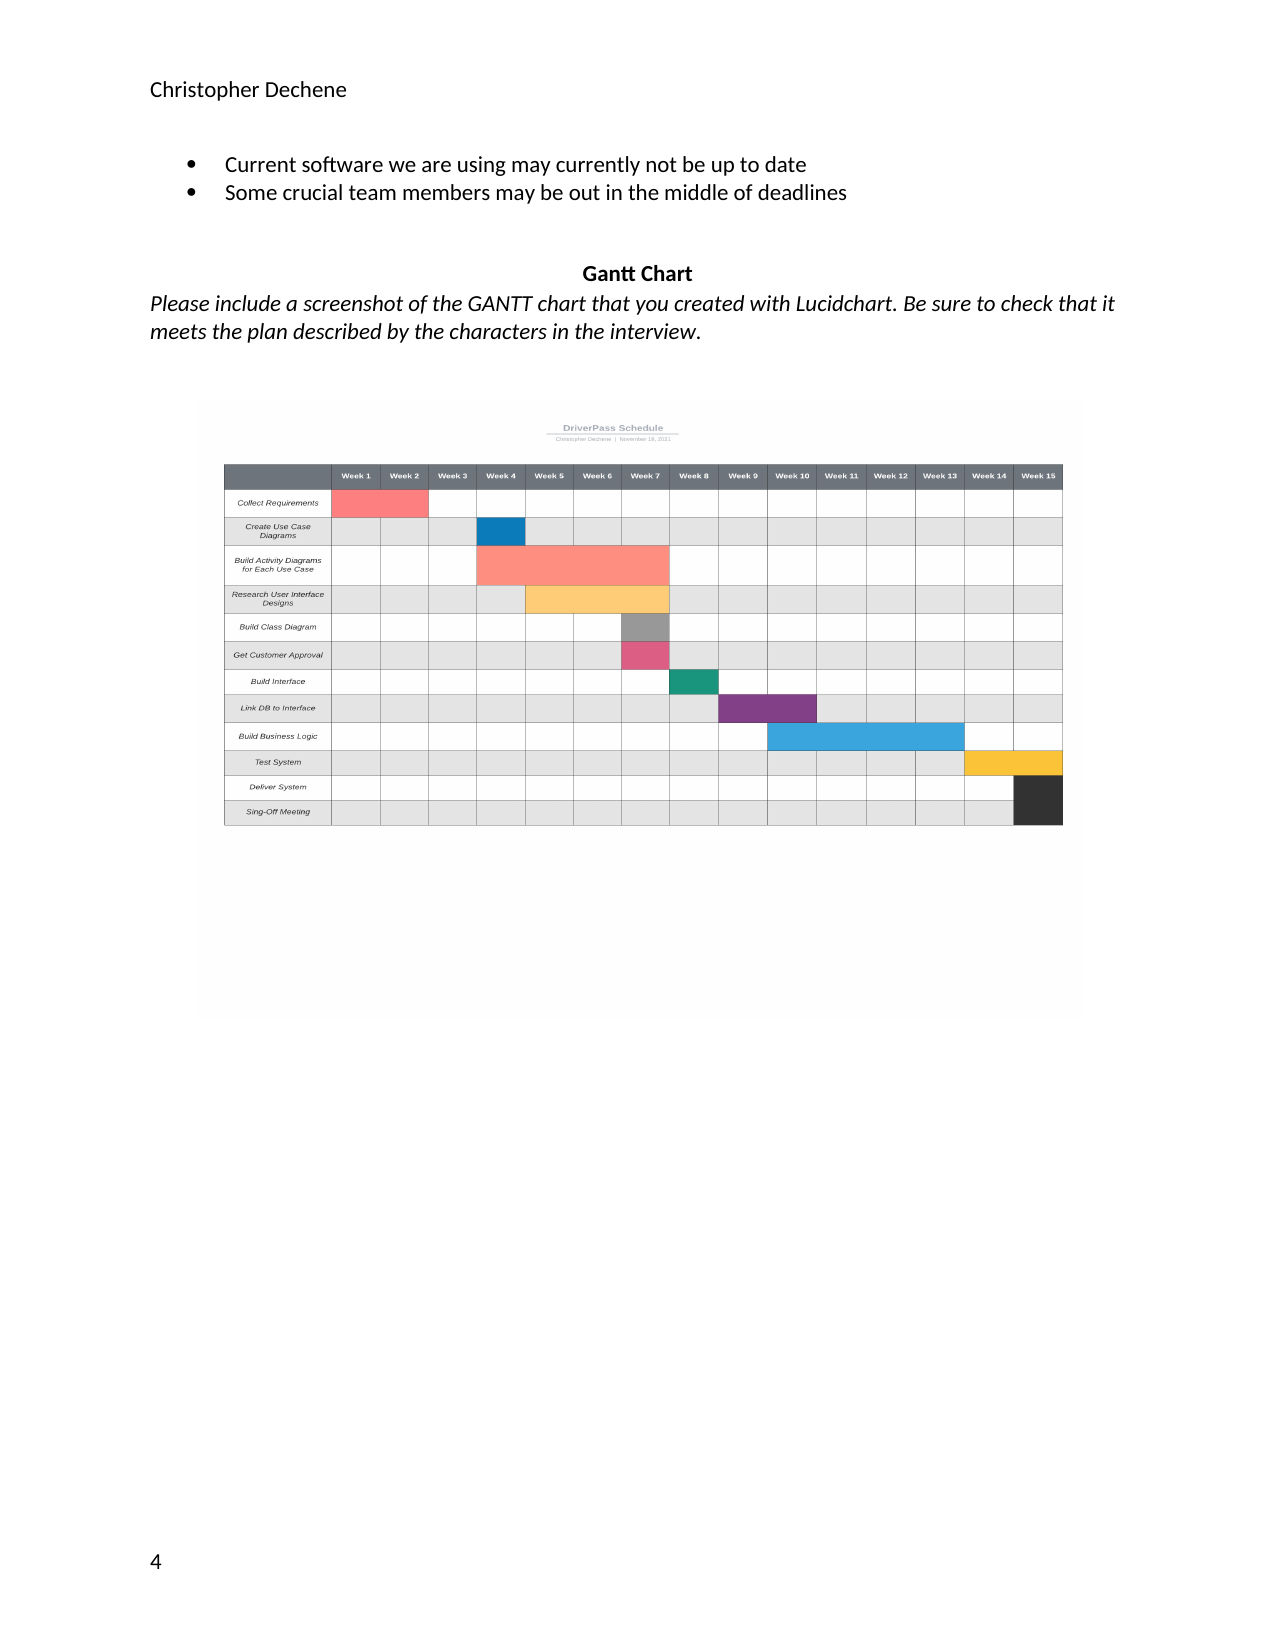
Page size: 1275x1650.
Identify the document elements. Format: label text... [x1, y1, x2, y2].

text Please include a screenshot of the GANTT chart that you created with Lucidchart. Be sure to check that it meets the plan described by the characters in the interview. [150, 289, 1125, 345]
list Some crucial team members may be out in the middle of deadlines [187, 178, 1125, 206]
picture [194, 399, 1086, 1021]
subtitle Gantt Chart [150, 259, 1125, 287]
list Current software we are using may currently not be up to date [187, 150, 1125, 178]
